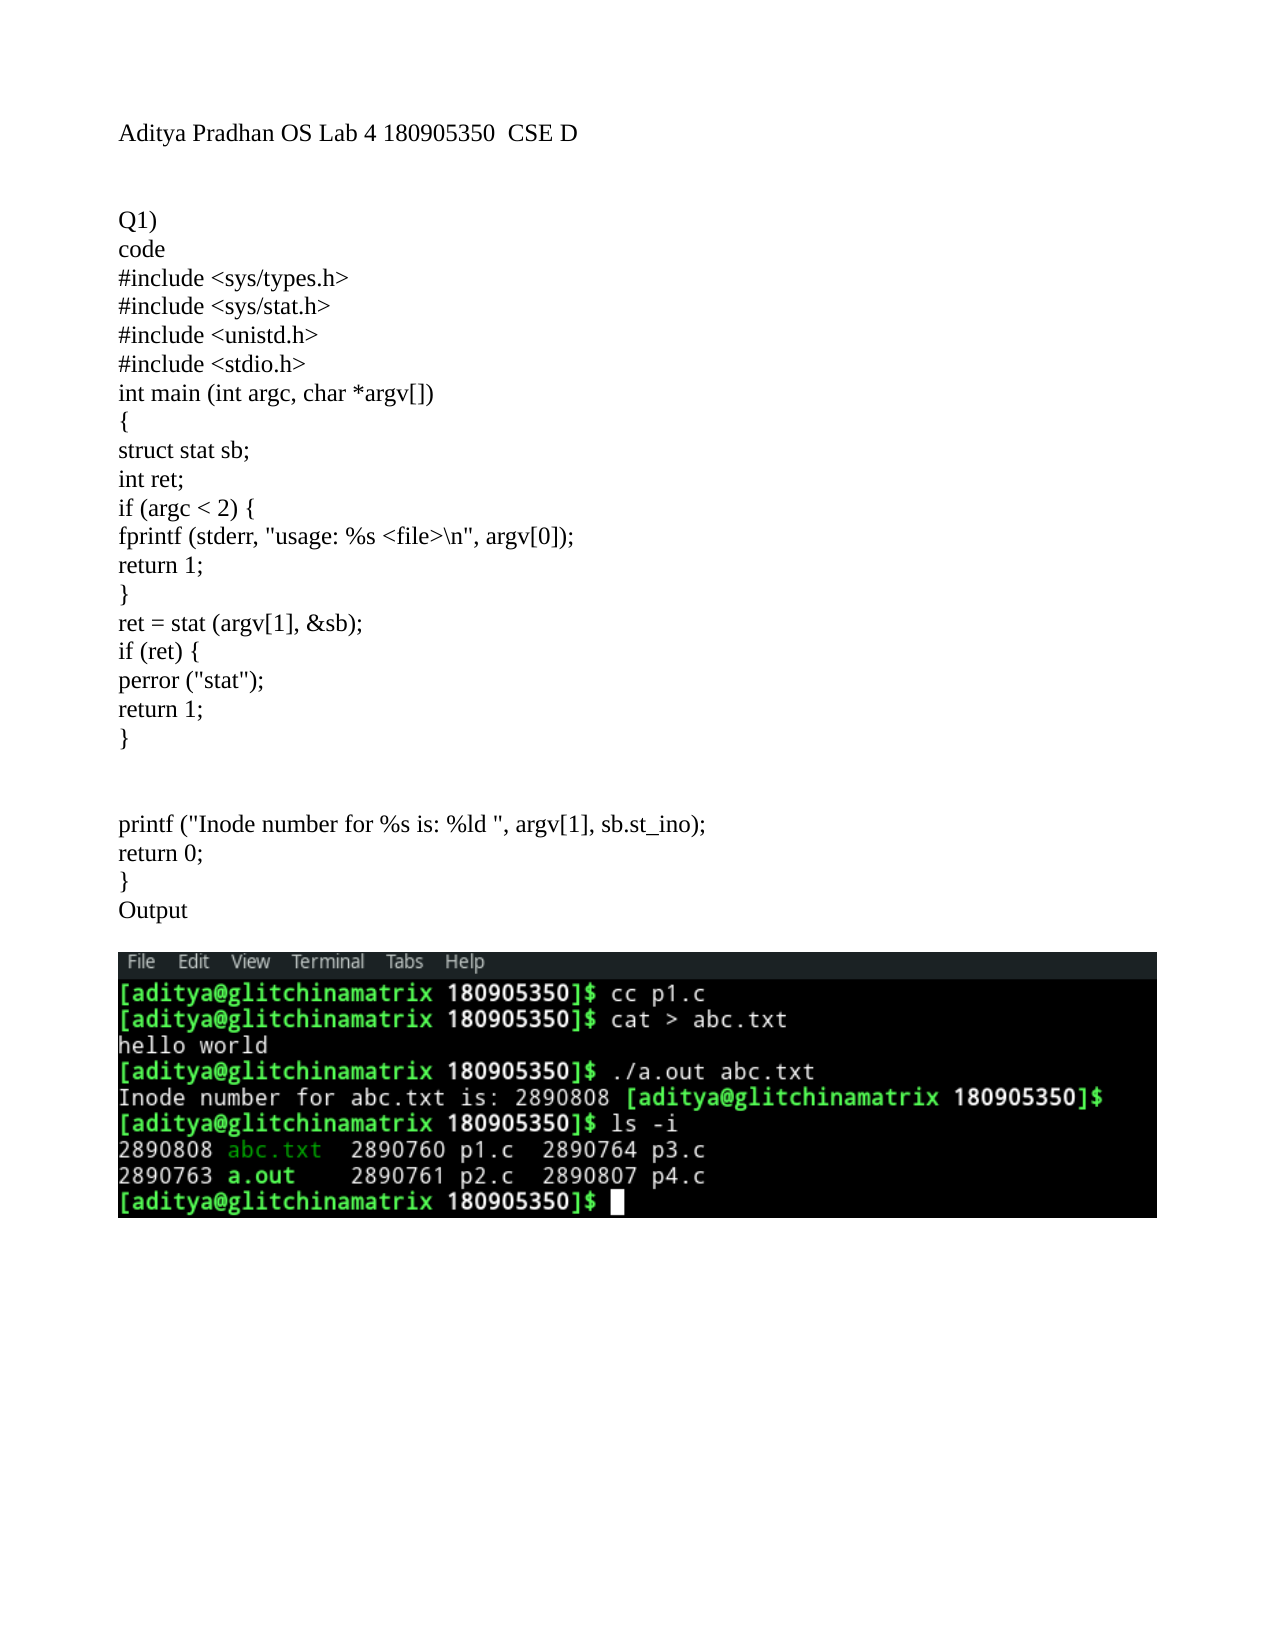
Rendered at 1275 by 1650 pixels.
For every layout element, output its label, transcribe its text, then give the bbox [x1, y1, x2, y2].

text return 1; [118, 694, 1157, 723]
text #include <stdio.h> [118, 349, 1157, 378]
text if (argc < 2) { [118, 493, 1157, 521]
text Q1) [118, 205, 1157, 234]
text fprintf (stderr, "usage: %s <file>\n", argv[0]); [118, 521, 1157, 550]
text #include <sys/stat.h> [118, 291, 1157, 320]
picture [118, 952, 1157, 1218]
text perror ("stat"); [118, 665, 1157, 694]
text } [118, 579, 1157, 608]
text if (ret) { [118, 636, 1157, 665]
text code [118, 234, 1157, 263]
text Output [118, 895, 1157, 924]
text ret = stat (argv[1], &sb); [118, 608, 1157, 636]
text int main (int argc, char *argv[]) [118, 378, 1157, 406]
text return 0; [118, 838, 1157, 866]
text struct stat sb; [118, 435, 1157, 464]
text int ret; [118, 464, 1157, 493]
text } [118, 866, 1157, 895]
text printf ("Inode number for %s is: %ld ", argv[1], sb.st_ino); [118, 809, 1157, 838]
text } [118, 723, 1157, 751]
text return 1; [118, 550, 1157, 579]
text #include <sys/types.h> [118, 263, 1157, 291]
text #include <unistd.h> [118, 320, 1157, 349]
text { [118, 406, 1157, 435]
